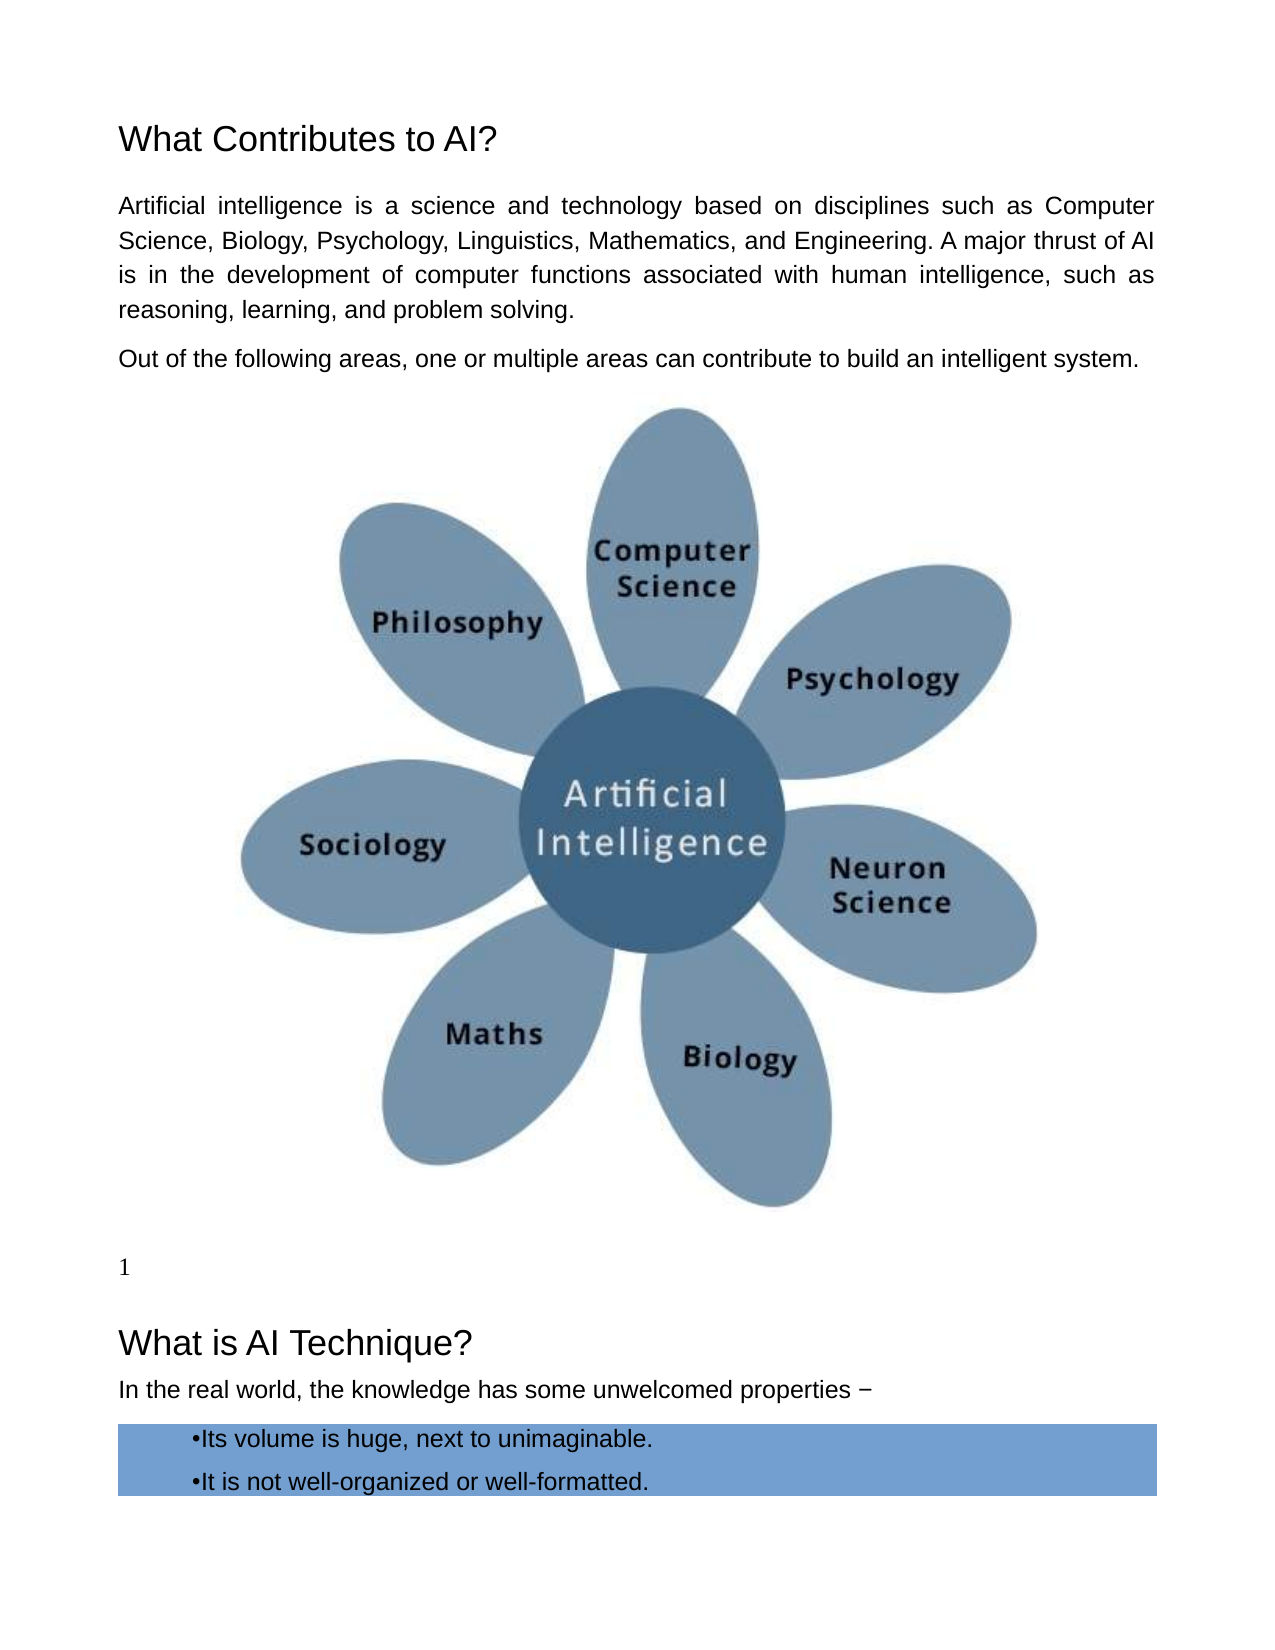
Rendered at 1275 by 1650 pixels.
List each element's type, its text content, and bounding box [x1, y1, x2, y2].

subtitle What is AI Technique? [118, 1322, 1157, 1363]
subtitle What Contributes to AI? [118, 118, 1157, 159]
text 1 [118, 393, 1157, 1280]
text Out of the following areas, one or multiple areas can contribute to build an intelligent system. [118, 344, 1157, 372]
list Its volume is huge, next to unimaginable. [118, 1424, 1157, 1453]
picture [235, 392, 1040, 1212]
text Artificial intelligence is a science and technology based on disciplines such as Computer Science, Biology, Psychology, Linguistics, Mathematics, and Engineering. A major thrust of AI is in the development of computer functions associated with human intelligence, such as reasoning, learning, and problem solving. [118, 191, 1157, 323]
list It is not well-organized or well-formatted. [118, 1467, 1157, 1496]
text In the real world, the knowledge has some unwelcomed properties − [118, 1375, 1157, 1404]
